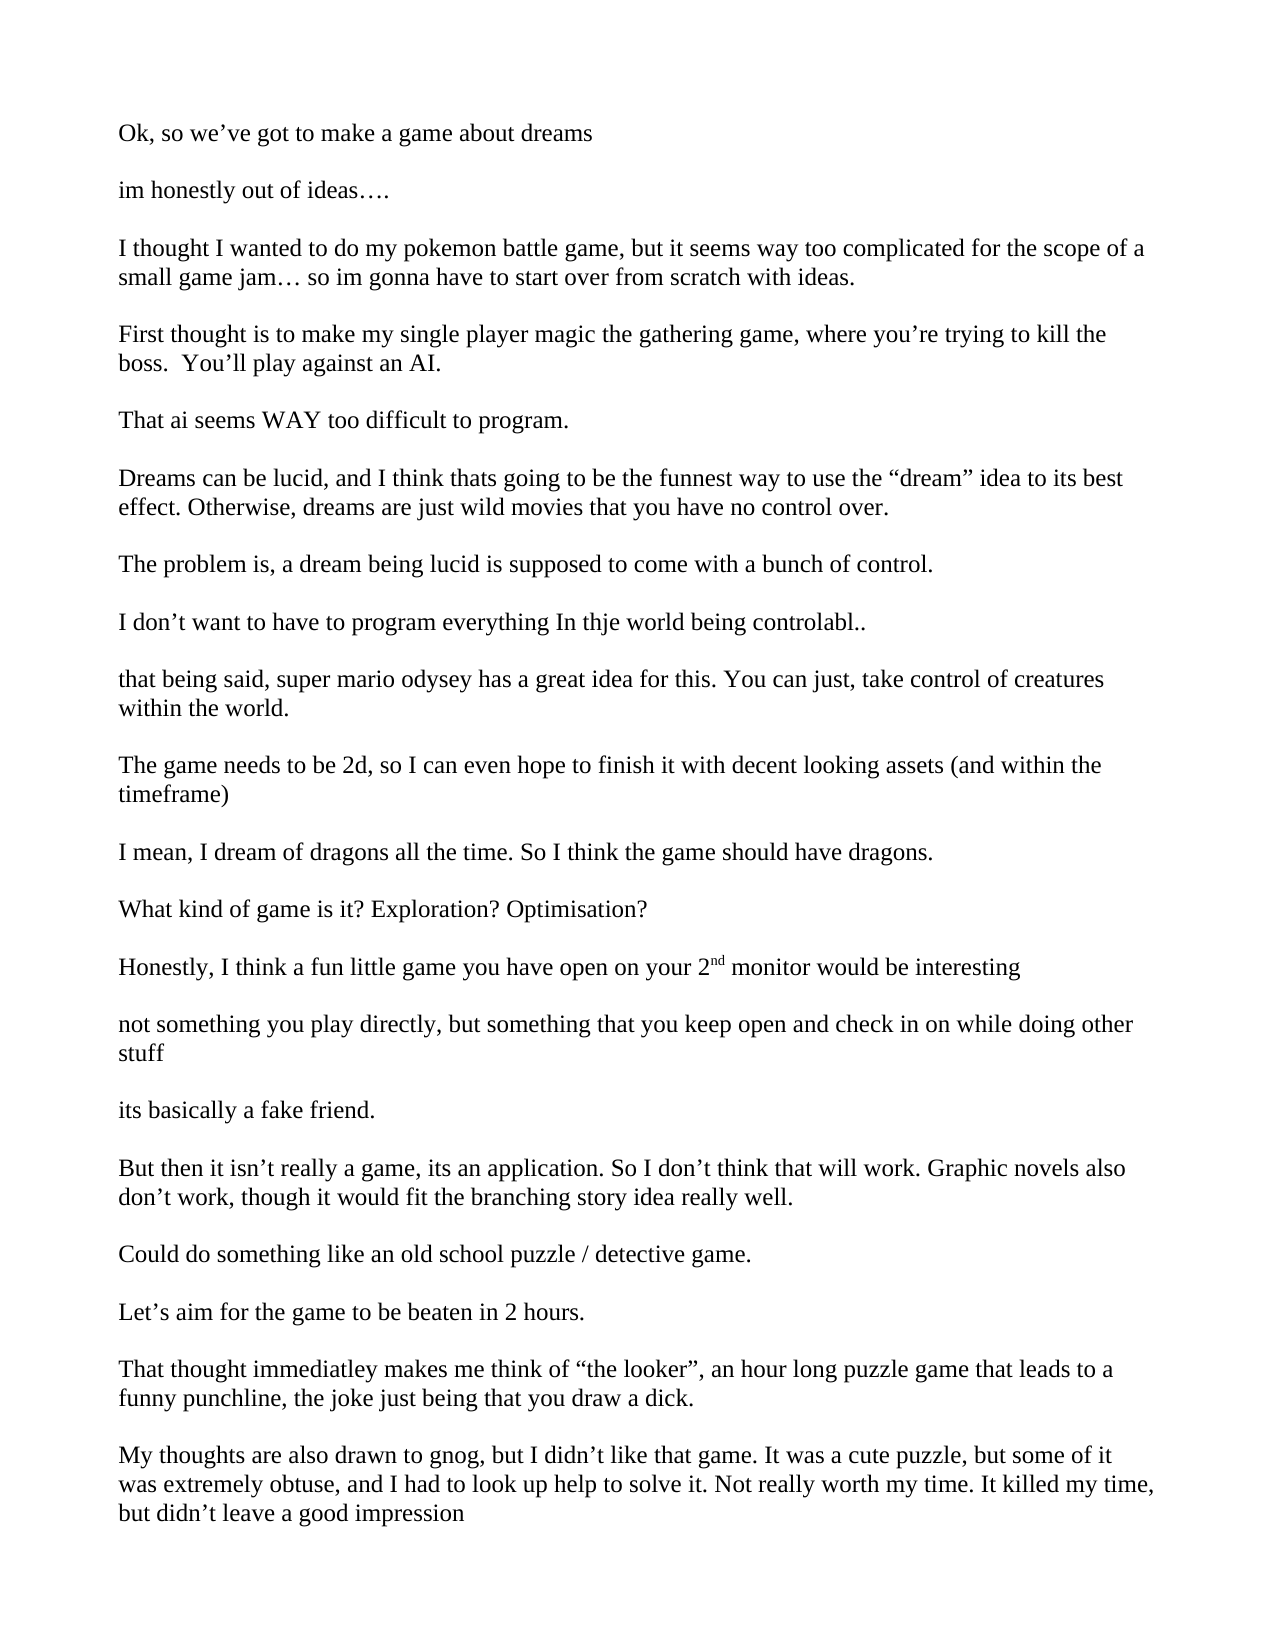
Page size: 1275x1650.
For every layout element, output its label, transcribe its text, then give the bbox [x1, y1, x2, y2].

text im honestly out of ideas…. [118, 176, 1157, 204]
text Ok, so we’ve got to make a game about dreams [118, 118, 1157, 147]
text Let’s aim for the game to be beaten in 2 hours. [118, 1297, 1157, 1326]
text That ai seems WAY too difficult to program. [118, 406, 1157, 434]
text Honestly, I think a fun little game you have open on your 2nd monitor would be interesting [118, 952, 1157, 981]
text I don’t want to have to program everything In thje world being controlabl.. [118, 607, 1157, 636]
text The problem is, a dream being lucid is supposed to come with a bunch of control. [118, 549, 1157, 578]
text that being said, super mario odysey has a great idea for this. You can just, take control of creatures within the world. [118, 664, 1157, 722]
text not something you play directly, but something that you keep open and check in on while doing other stuff [118, 1009, 1157, 1067]
text Could do something like an old school puzzle / detective game. [118, 1239, 1157, 1268]
text The game needs to be 2d, so I can even hope to finish it with decent looking assets (and within the timeframe) [118, 751, 1157, 808]
text But then it isn’t really a game, its an application. So I don’t think that will work. Graphic novels also don’t work, though it would fit the branching story idea really well. [118, 1153, 1157, 1211]
text Dreams can be lucid, and I think thats going to be the funnest way to use the “dream” idea to its best effect. Otherwise, dreams are just wild movies that you have no control over. [118, 463, 1157, 521]
text My thoughts are also drawn to gnog, but I didn’t like that game. It was a cute puzzle, but some of it was extremely obtuse, and I had to look up help to solve it. Not really worth my time. It killed my time, but didn’t leave a good impression [118, 1441, 1157, 1527]
text I thought I wanted to do my pokemon battle game, but it seems way too complicated for the scope of a small game jam… so im gonna have to start over from scratch with ideas. [118, 233, 1157, 291]
text First thought is to make my single player magic the gathering game, where you’re trying to kill the boss. You’ll play against an AI. [118, 319, 1157, 377]
text What kind of game is it? Exploration? Optimisation? [118, 894, 1157, 923]
text its basically a fake friend. [118, 1096, 1157, 1124]
text That thought immediatley makes me think of “the looker”, an hour long puzzle game that leads to a funny punchline, the joke just being that you draw a dick. [118, 1354, 1157, 1412]
text I mean, I dream of dragons all the time. So I think the game should have dragons. [118, 837, 1157, 866]
